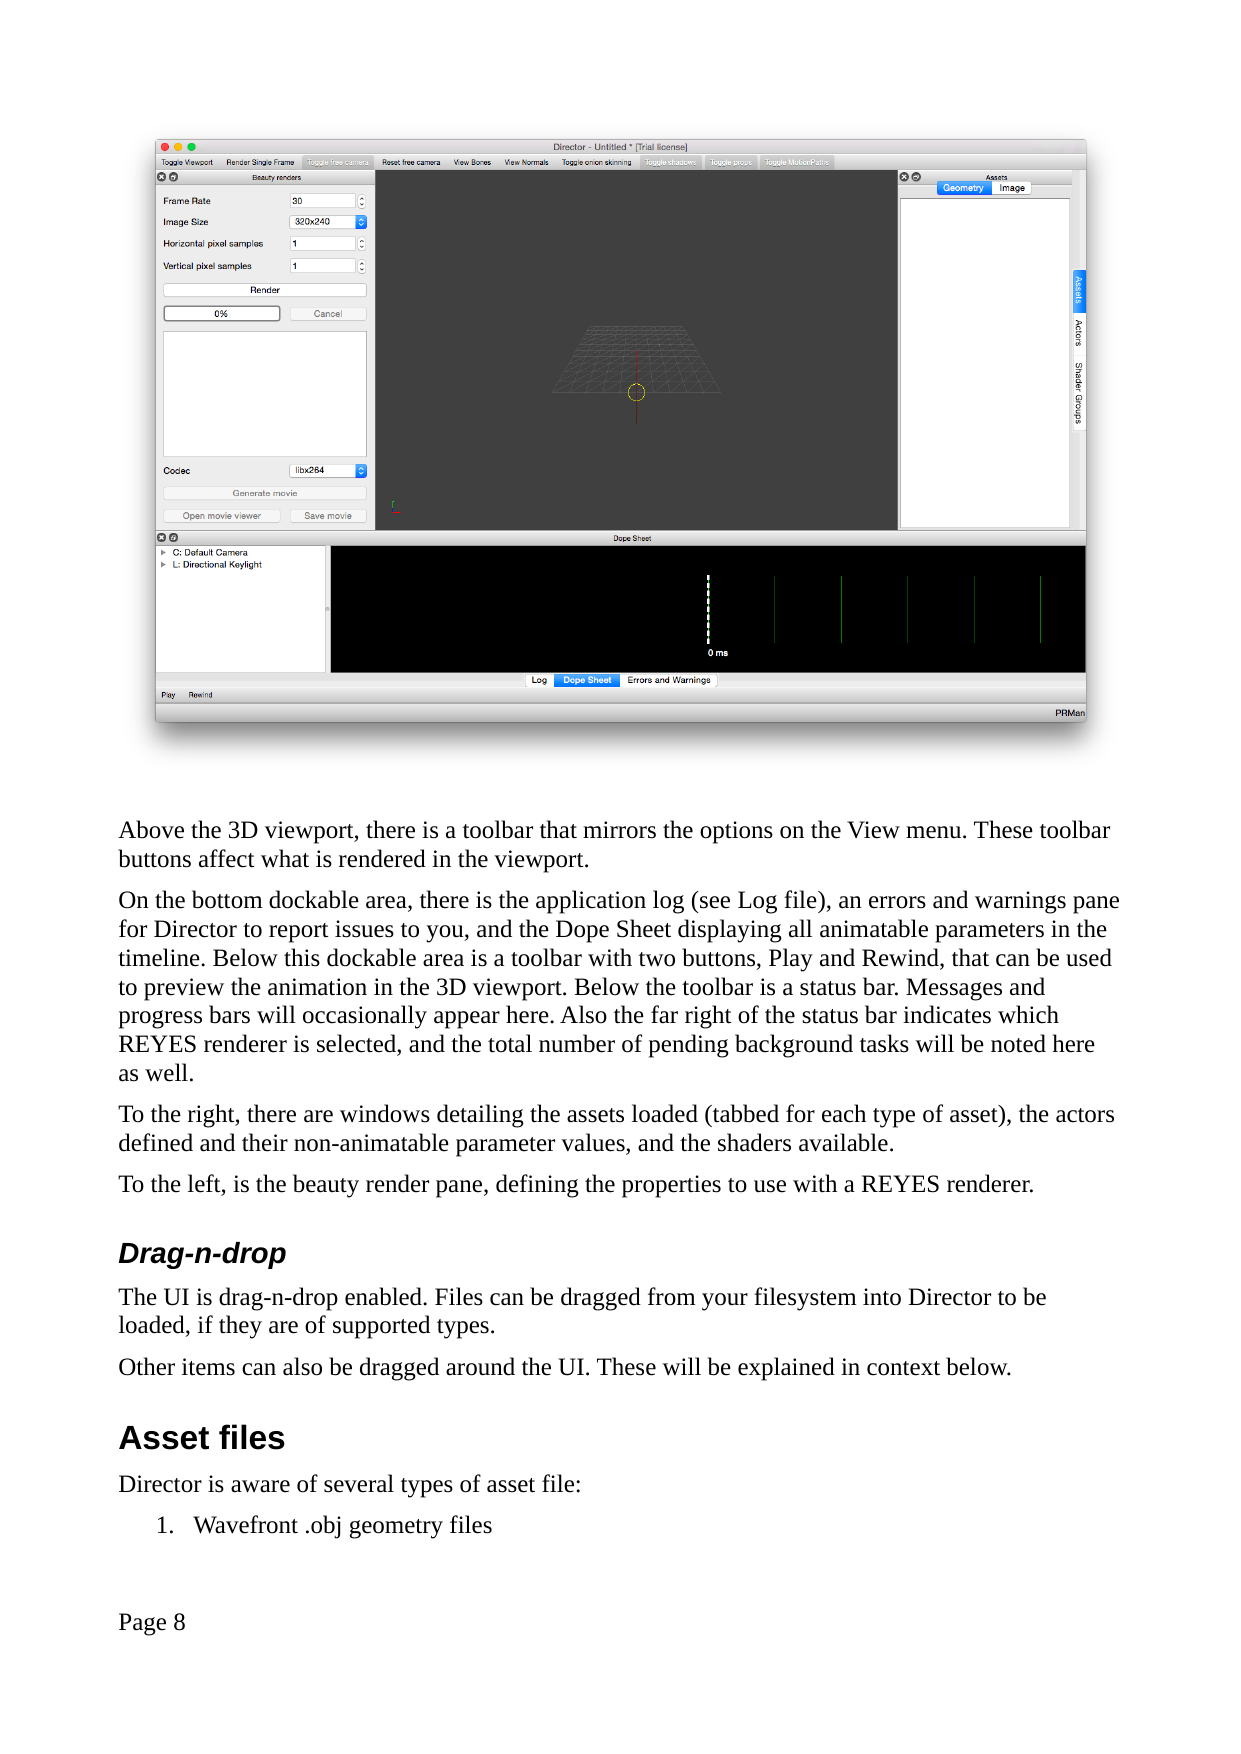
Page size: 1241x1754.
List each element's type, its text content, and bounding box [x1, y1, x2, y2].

text Other items can also be dragged around the UI. These will be explained in context below. [118, 1352, 1122, 1380]
subtitle Asset files [118, 1418, 1122, 1457]
subtitle Drag-n-drop [118, 1236, 1122, 1269]
text Above the 3D viewport, there is a toolbar that mirrors the options on the View menu. These toolbar buttons affect what is rendered in the viewport. [118, 816, 1122, 873]
picture [118, 118, 1123, 775]
text The UI is drag-n-drop enabled. Files can be dragged from your filesystem into Director to be loaded, if they are of supported types. [118, 1282, 1122, 1339]
text To the left, is the beauty render pane, defining the properties to use with a REYES renderer. [118, 1169, 1122, 1198]
text To the right, there are windows detailing the assets loaded (tabbed for each type of asset), the actors defined and their non-animatable parameter values, and the shaders available. [118, 1099, 1122, 1157]
list Wavefront .obj geometry files [156, 1510, 1122, 1539]
text Director is aware of several types of asset file: [118, 1469, 1122, 1498]
text On the bottom dockable area, there is the application log (see Log file), an errors and warnings pane for Director to report issues to you, and the Dope Sheet displaying all animatable parameters in the timeline. Below this dockable area is a toolbar with two buttons, Play and Rewind, that can be used to preview the animation in the 3D viewport. Below the toolbar is a status bar. Messages and progress bars will occasionally appear here. Also the far right of the status bar indicates which REYES renderer is selected, and the total number of pending background tasks will be noted here as well. [118, 886, 1122, 1087]
